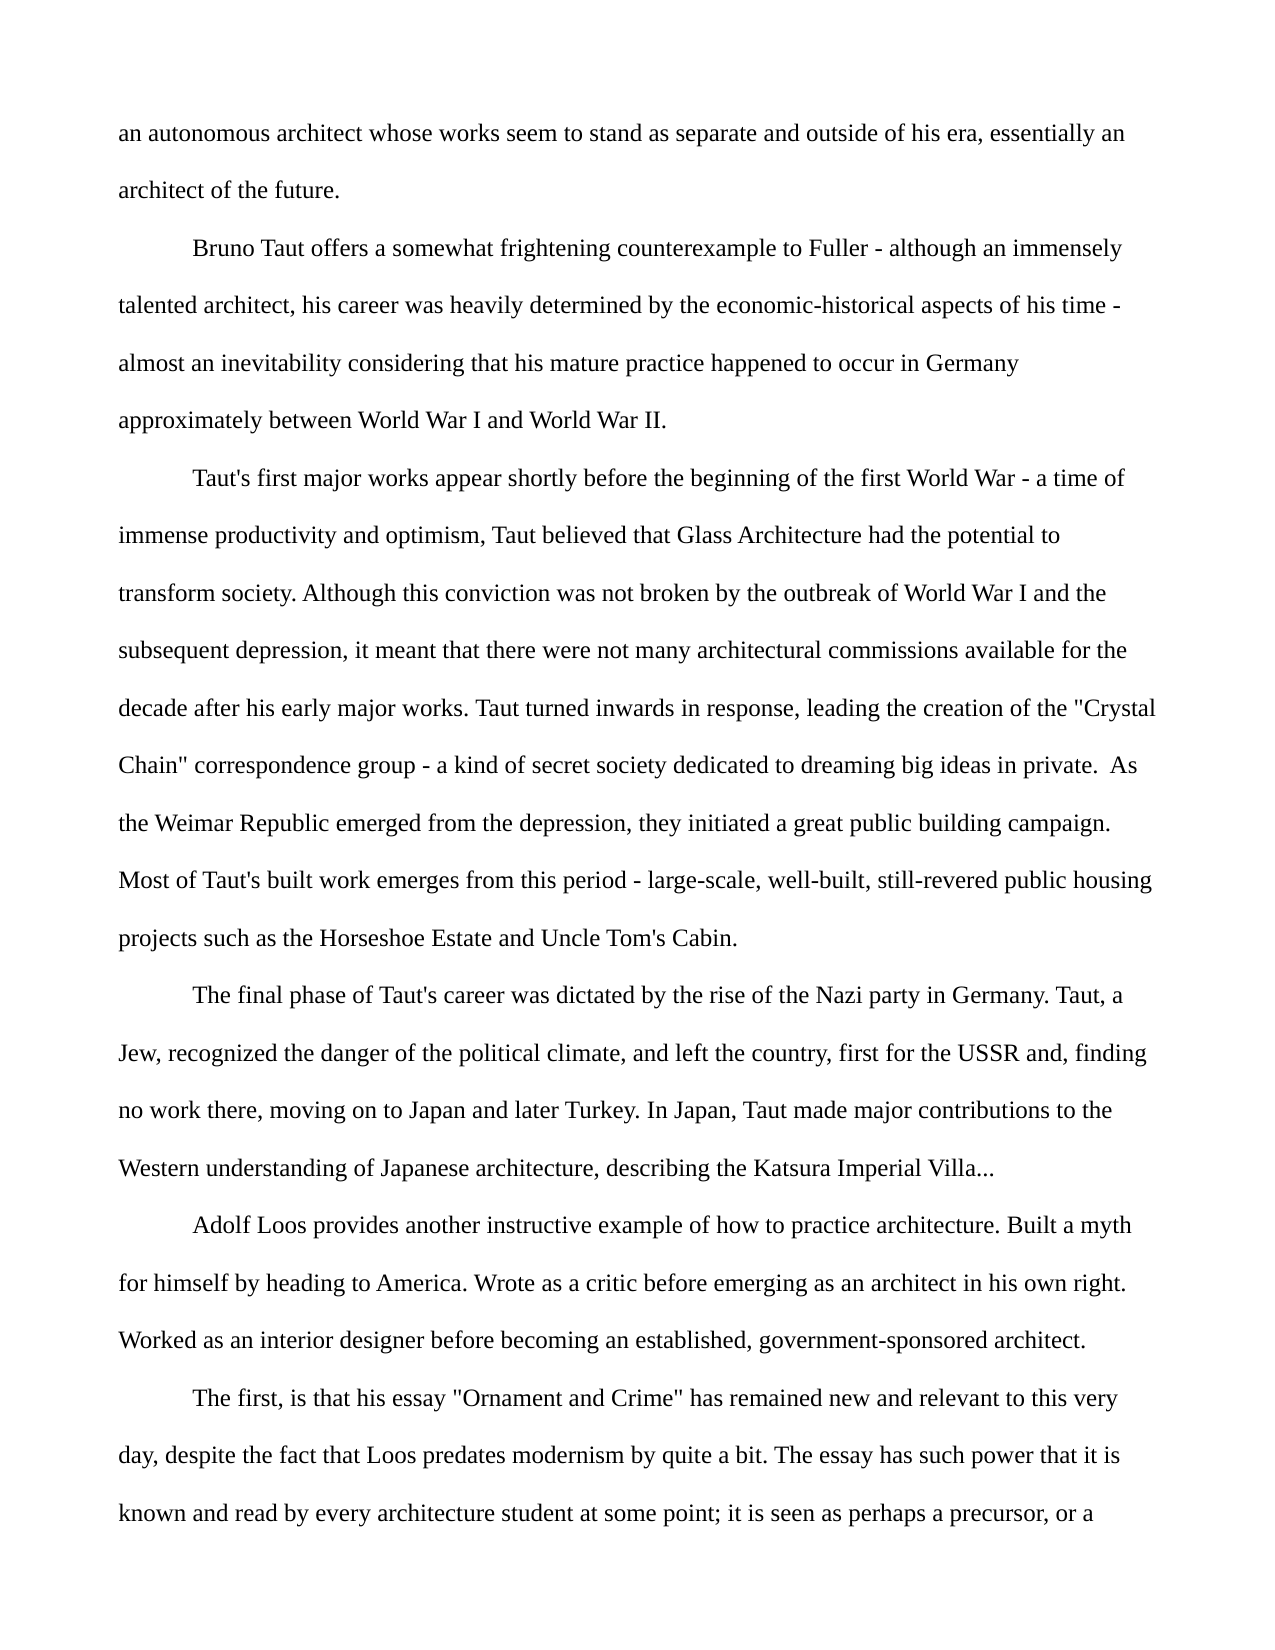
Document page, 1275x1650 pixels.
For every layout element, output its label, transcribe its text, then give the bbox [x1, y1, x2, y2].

text The final phase of Taut's career was dictated by the rise of the Nazi party in Germany. Taut, a Jew, recognized the danger of the political climate, and left the country, first for the USSR and, finding no work there, moving on to Japan and later Turkey. In Japan, Taut made major contributions to the Western understanding of Japanese architecture, describing the Katsura Imperial Villa... [118, 981, 1157, 1182]
text Taut's first major works appear shortly before the beginning of the first World War - a time of immense productivity and optimism, Taut believed that Glass Architecture had the potential to transform society. Although this conviction was not broken by the outbreak of World War I and the subsequent depression, it meant that there were not many architectural commissions available for the decade after his early major works. Taut turned inwards in response, leading the creation of the "Crystal Chain" correspondence group - a kind of secret society dedicated to dreaming big ideas in private. As the Weimar Republic emerged from the depression, they initiated a great public building campaign. Most of Taut's built work emerges from this period - large-scale, well-built, still-revered public housing projects such as the Horseshoe Estate and Uncle Tom's Cabin. [118, 463, 1157, 952]
text Adolf Loos provides another instructive example of how to practice architecture. Built a myth for himself by heading to America. Wrote as a critic before emerging as an architect in his own right. Worked as an interior designer before becoming an established, government-sponsored architect. [118, 1211, 1157, 1354]
text Bruno Taut offers a somewhat frightening counterexample to Fuller - although an immensely talented architect, his career was heavily determined by the economic-historical aspects of his time - almost an inevitability considering that his mature practice happened to occur in Germany approximately between World War I and World War II. [118, 233, 1157, 434]
text - an autonomous architect whose works seem to stand as separate and outside of his era, essentially an architect of the future. [118, 118, 1157, 204]
text The first, is that his essay "Ornament and Crime" has remained new and relevant to this very day, despite the fact that Loos predates modernism by quite a bit. The essay has such power that it is known and read by every architecture student at some point; it is seen as perhaps a precursor, or a [118, 1383, 1157, 1527]
